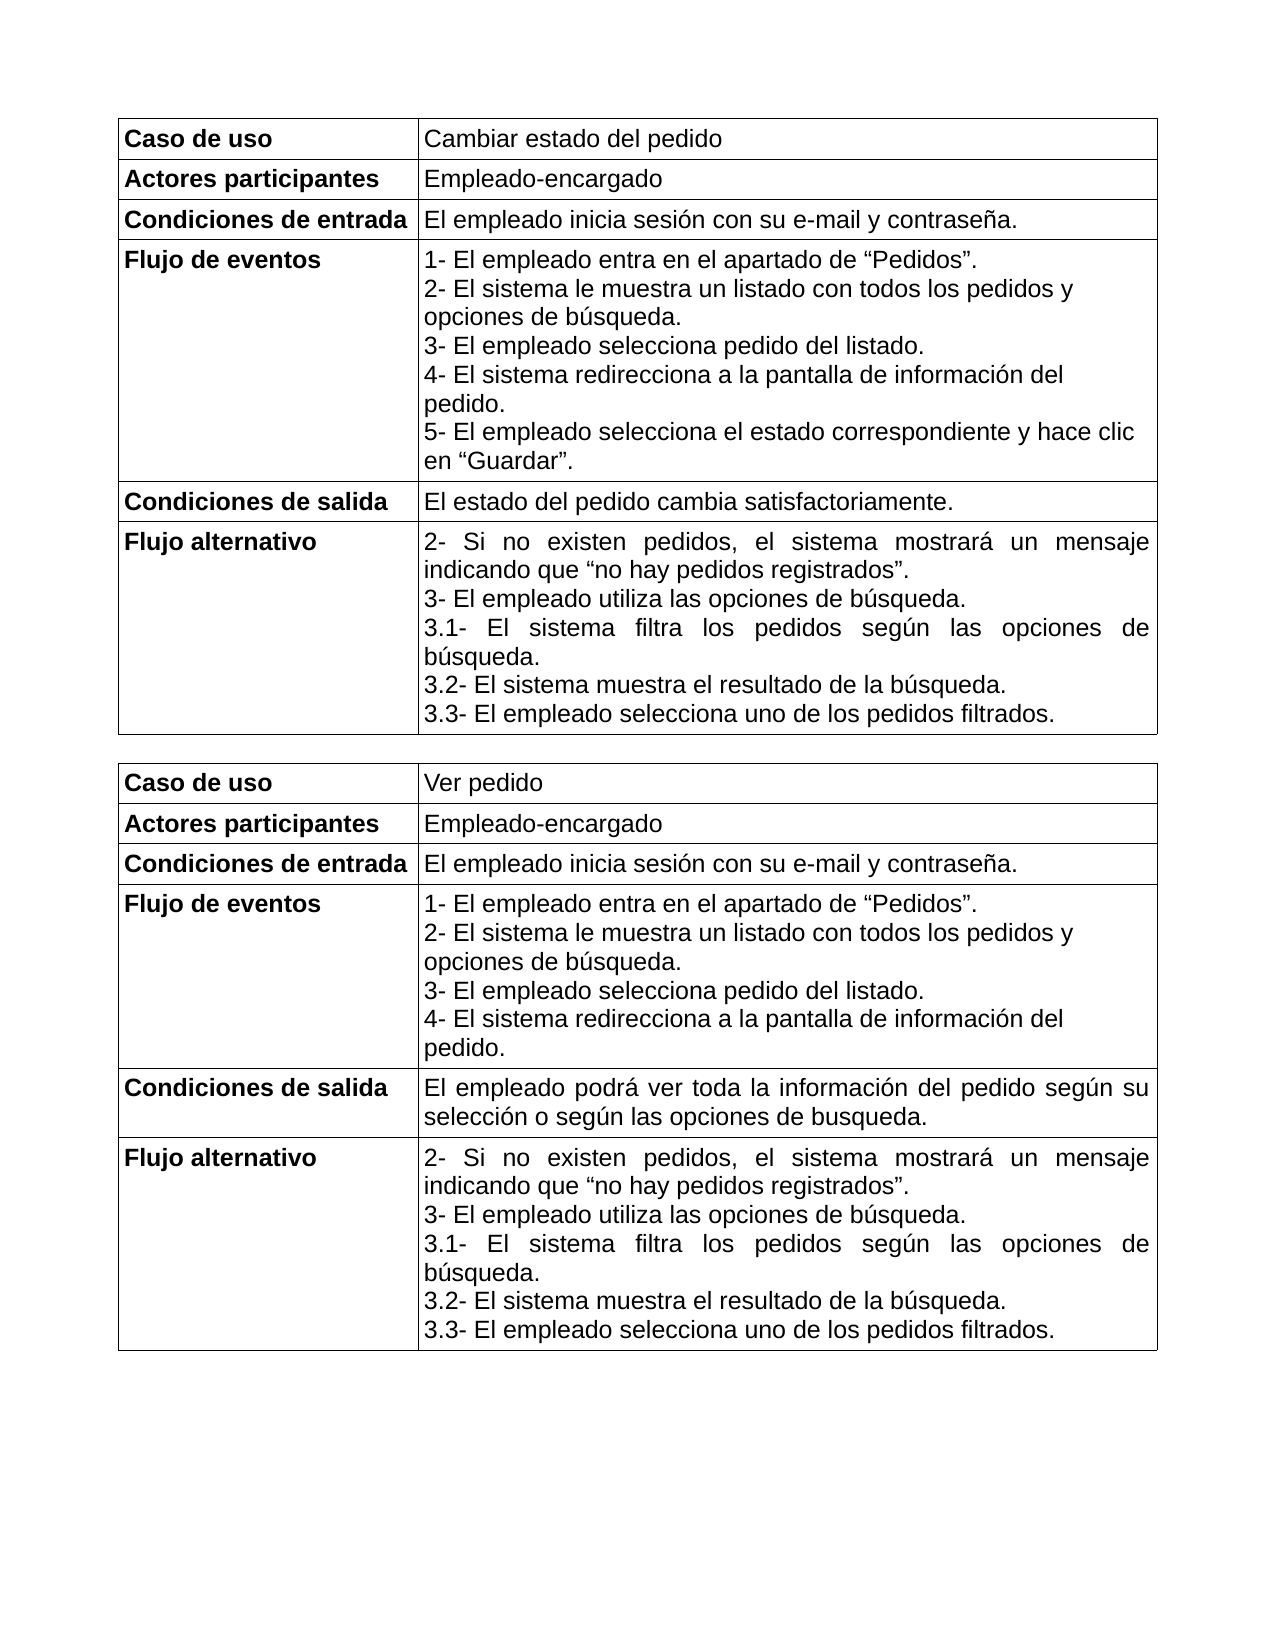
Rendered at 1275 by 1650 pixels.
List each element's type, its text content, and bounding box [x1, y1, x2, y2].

table_cell Flujo de eventos [119, 885, 418, 1068]
table_cell El estado del pedido cambia satisfactoriamente. [419, 482, 1157, 521]
table_cell Condiciones de salida [119, 1069, 418, 1137]
table_cell Actores participantes [119, 160, 418, 199]
table_cell Flujo alternativo [119, 522, 418, 734]
table_cell 1- El empleado entra en el apartado de “Pedidos”. 2- El sistema le muestra un listado con todos los pedidos y opciones de búsqueda. 3- El empleado selecciona pedido del listado. 4- El sistema redirecciona a la pantalla de información del pedido. [419, 885, 1157, 1068]
table_cell Flujo alternativo [119, 1138, 418, 1349]
table_cell Condiciones de salida [119, 482, 418, 521]
table_cell Actores participantes [119, 804, 418, 843]
table_cell Flujo de eventos [119, 240, 418, 481]
table_header Caso de uso [119, 764, 418, 803]
table_cell Empleado-encargado [419, 804, 1157, 843]
table_cell Empleado-encargado [419, 160, 1157, 199]
table_header Ver pedido [419, 764, 1157, 803]
table_cell 1- El empleado entra en el apartado de “Pedidos”. 2- El sistema le muestra un listado con todos los pedidos y opciones de búsqueda. 3- El empleado selecciona pedido del listado. 4- El sistema redirecciona a la pantalla de información del pedido. 5- El empleado selecciona el estado correspondiente y hace clic en “Guardar”. [419, 240, 1157, 481]
table_cell 2- Si no existen pedidos, el sistema mostrará un mensaje indicando que “no hay pedidos registrados”. 3- El empleado utiliza las opciones de búsqueda. 3.1- El sistema filtra los pedidos según las opciones de búsqueda. 3.2- El sistema muestra el resultado de la búsqueda. 3.3- El empleado selecciona uno de los pedidos filtrados. [419, 522, 1157, 734]
table_cell El empleado inicia sesión con su e-mail y contraseña. [419, 844, 1157, 883]
table_header Cambiar estado del pedido [419, 119, 1157, 158]
table_cell El empleado podrá ver toda la información del pedido según su selección o según las opciones de busqueda. [419, 1069, 1157, 1137]
table_cell Condiciones de entrada [119, 200, 418, 239]
table_cell 2- Si no existen pedidos, el sistema mostrará un mensaje indicando que “no hay pedidos registrados”. 3- El empleado utiliza las opciones de búsqueda. 3.1- El sistema filtra los pedidos según las opciones de búsqueda. 3.2- El sistema muestra el resultado de la búsqueda. 3.3- El empleado selecciona uno de los pedidos filtrados. [419, 1138, 1157, 1349]
table_cell Condiciones de entrada [119, 844, 418, 883]
table_header Caso de uso [119, 119, 418, 158]
table_cell El empleado inicia sesión con su e-mail y contraseña. [419, 200, 1157, 239]
